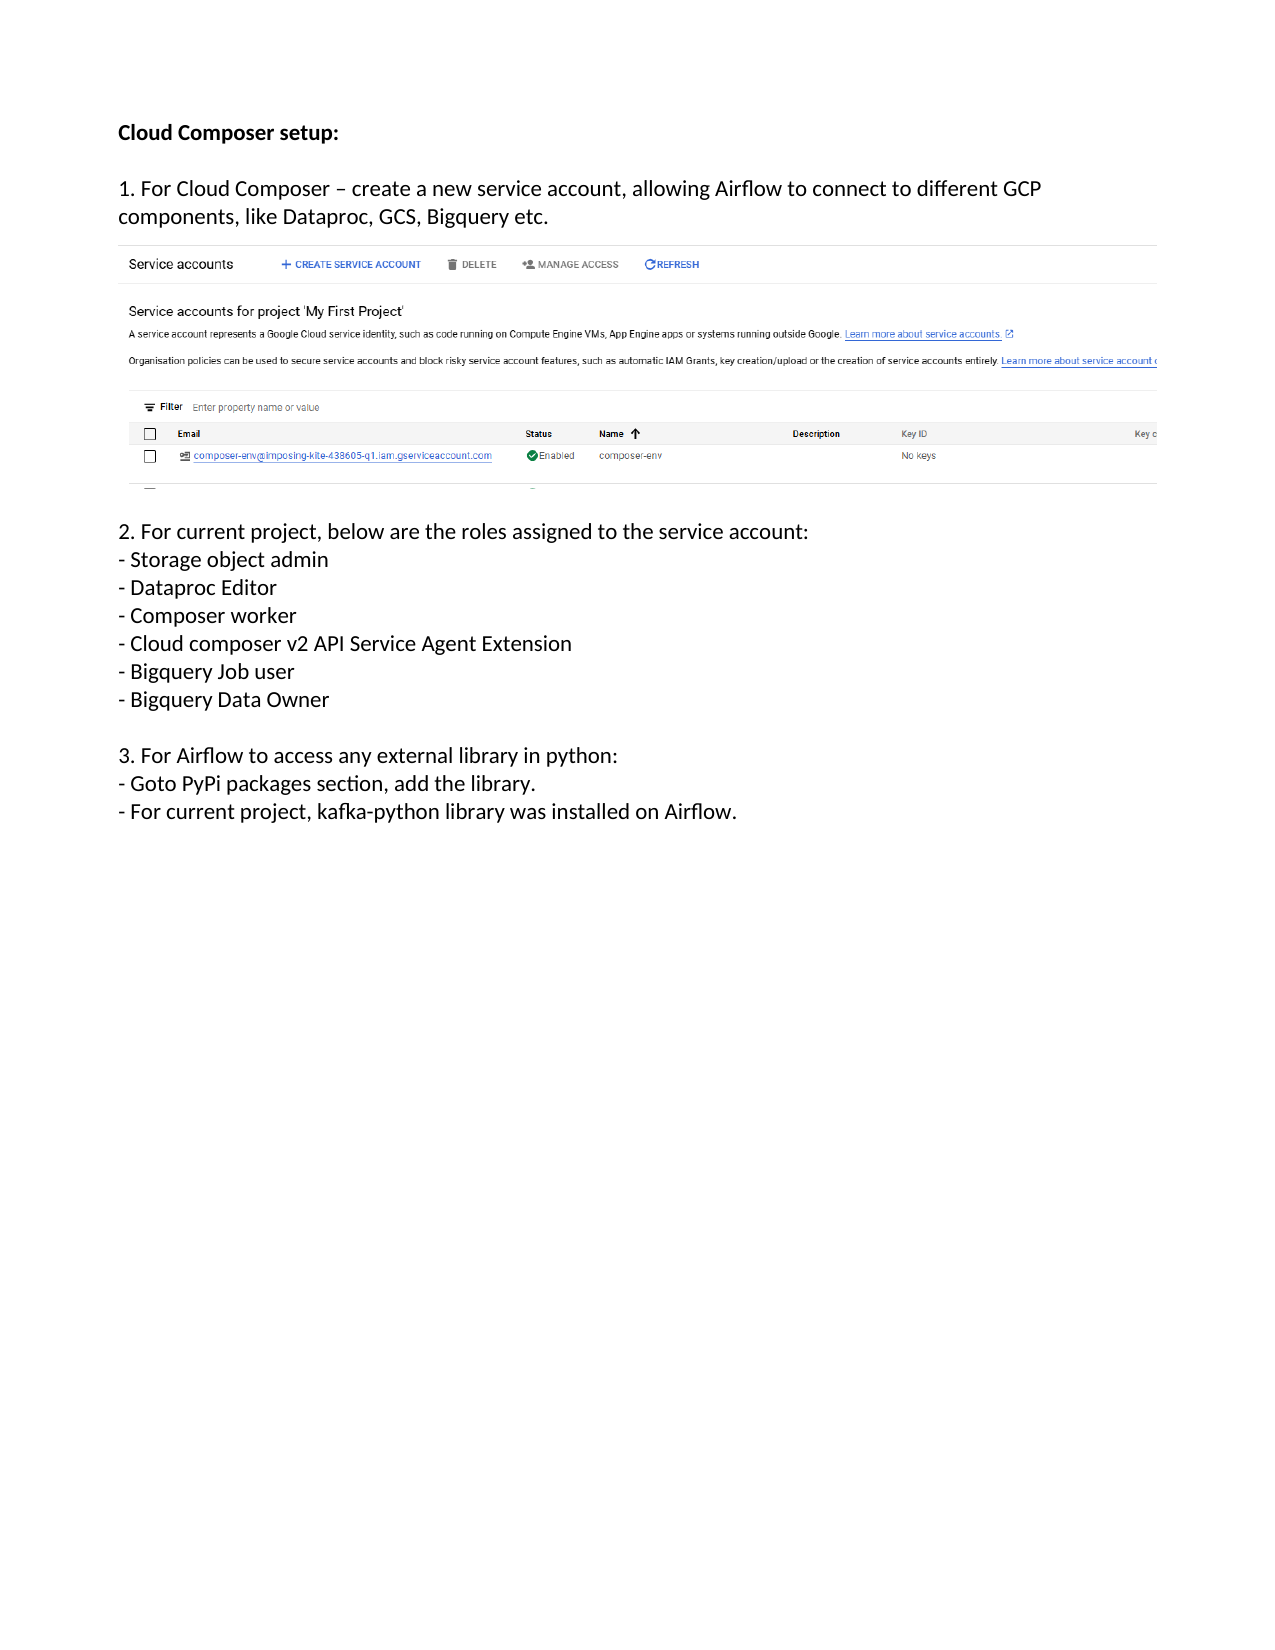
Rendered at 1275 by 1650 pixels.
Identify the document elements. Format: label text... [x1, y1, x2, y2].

text - Goto PyPi packages section, add the library. [118, 769, 1157, 797]
text - Dataproc Editor [118, 573, 1157, 601]
text 2. For current project, below are the roles assigned to the service account: [118, 517, 1157, 545]
text - Composer worker [118, 601, 1157, 629]
text - Cloud composer v2 API Service Agent Extension [118, 629, 1157, 657]
text - Bigquery Data Owner [118, 685, 1157, 713]
text - Storage object admin [118, 545, 1157, 573]
text 1. For Cloud Composer – create a new service account, allowing Airflow to connect to different GCP components, like Dataproc, GCS, Bigquery etc. [118, 174, 1157, 230]
text 3. For Airflow to access any external library in python: [118, 741, 1157, 769]
text - For current project, kafka-python library was installed on Airflow. [118, 797, 1157, 825]
text Cloud Composer setup: [118, 118, 1157, 146]
picture [118, 230, 1157, 489]
text - Bigquery Job user [118, 657, 1157, 685]
